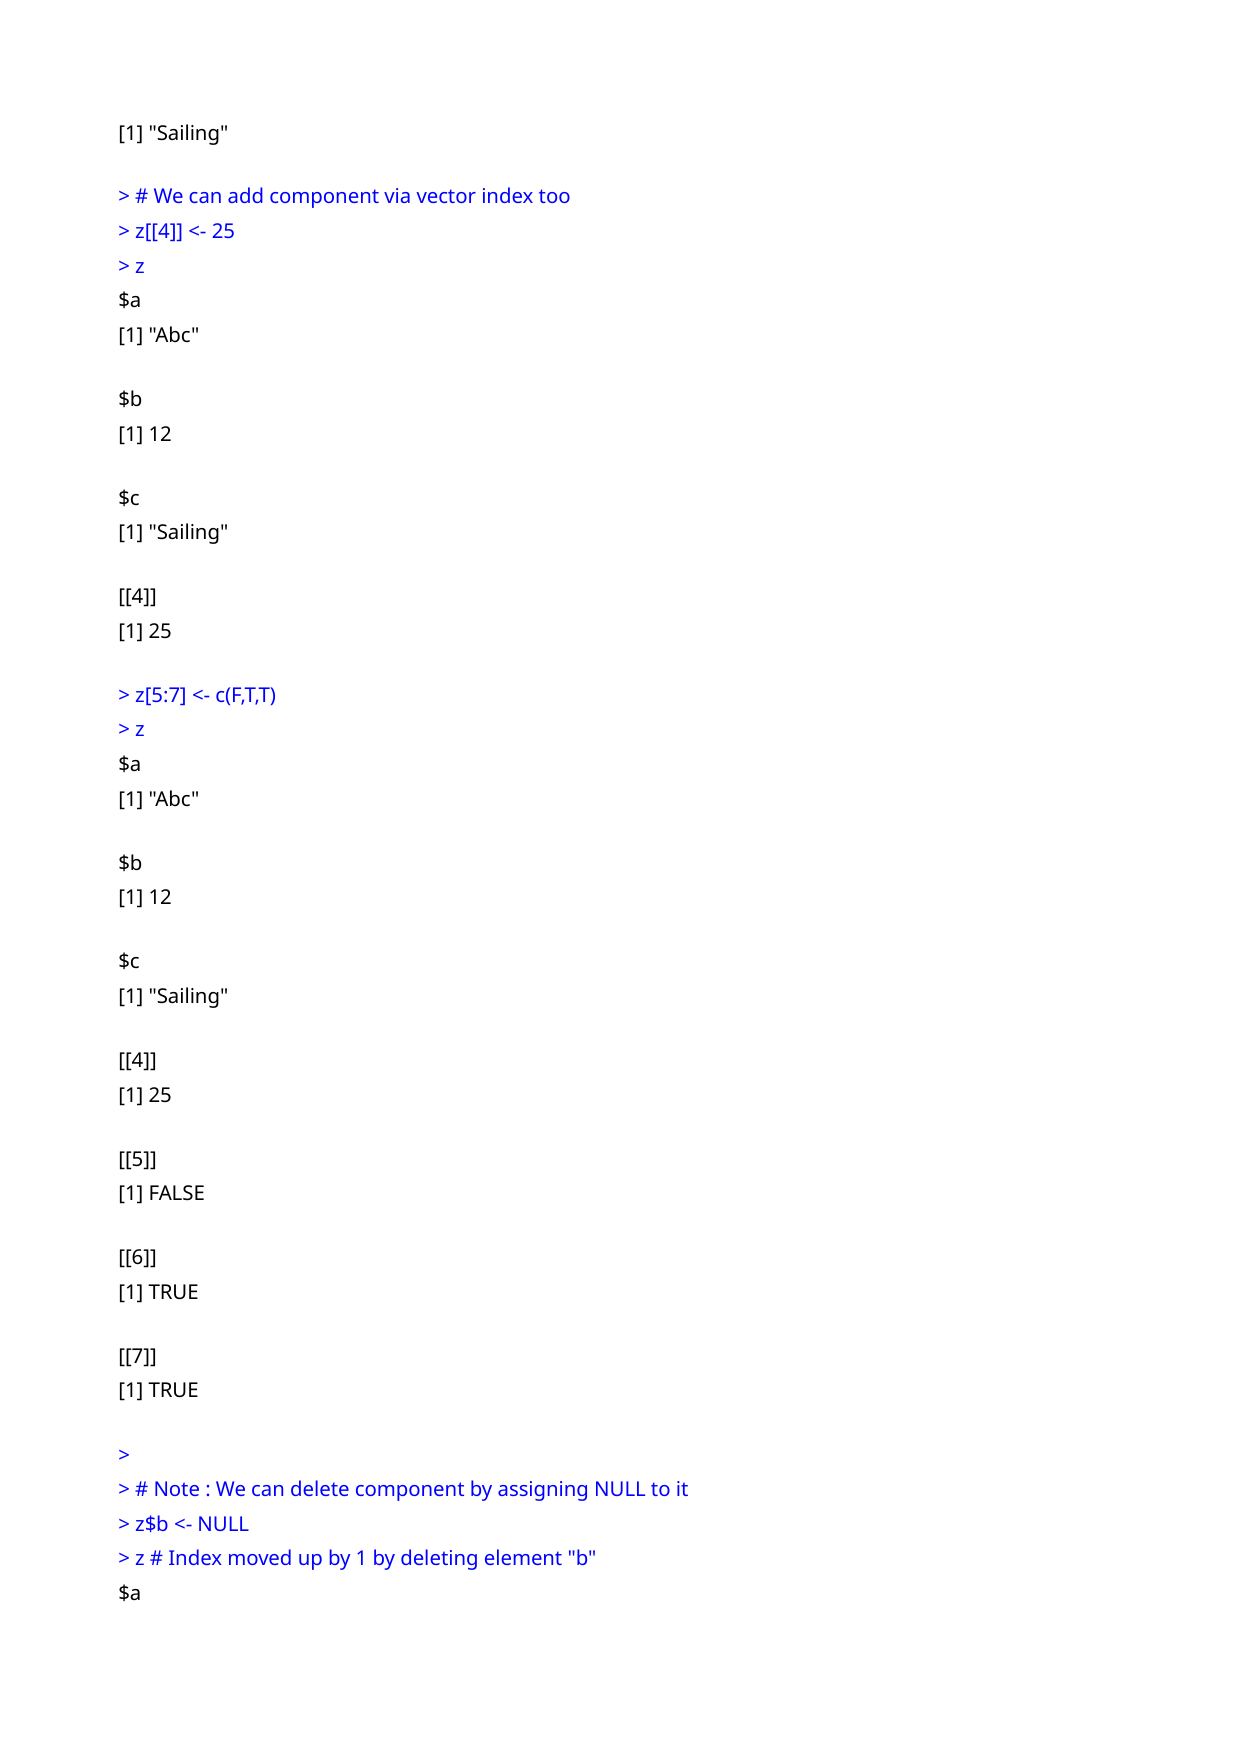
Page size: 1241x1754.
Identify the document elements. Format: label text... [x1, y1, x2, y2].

text $c [118, 947, 1122, 975]
text > z # Index moved up by 1 by deleting element "b" [118, 1544, 1122, 1572]
text $c [118, 483, 1122, 511]
text $b [118, 848, 1122, 876]
text > z[[4]] <- 25 [118, 217, 1122, 244]
text > z [118, 251, 1122, 279]
text [1] 25 [118, 616, 1122, 644]
text [1] "Sailing" [118, 518, 1122, 546]
text [[7]] [118, 1342, 1122, 1369]
text > z$b <- NULL [118, 1509, 1122, 1537]
text $a [118, 286, 1122, 314]
text [[4]] [118, 1046, 1122, 1073]
text $b [118, 384, 1122, 412]
text [1] "Sailing" [118, 982, 1122, 1009]
text [1] "Abc" [118, 784, 1122, 812]
text [[4]] [118, 582, 1122, 609]
text > [118, 1440, 1122, 1468]
text > # We can add component via vector index too [118, 182, 1122, 210]
text $a [118, 750, 1122, 777]
text [1] 12 [118, 419, 1122, 447]
text [[6]] [118, 1243, 1122, 1271]
text [[5]] [118, 1144, 1122, 1172]
text [1] 12 [118, 883, 1122, 911]
text [1] FALSE [118, 1179, 1122, 1207]
text [1] TRUE [118, 1376, 1122, 1404]
text [1] "Sailing" [118, 118, 1122, 146]
text > z [118, 715, 1122, 743]
text [1] TRUE [118, 1277, 1122, 1305]
text [1] "Abc" [118, 321, 1122, 348]
text > # Note : We can delete component by assigning NULL to it [118, 1475, 1122, 1502]
text $a [118, 1578, 1122, 1606]
text [1] 25 [118, 1080, 1122, 1108]
text > z[5:7] <- c(F,T,T) [118, 681, 1122, 708]
